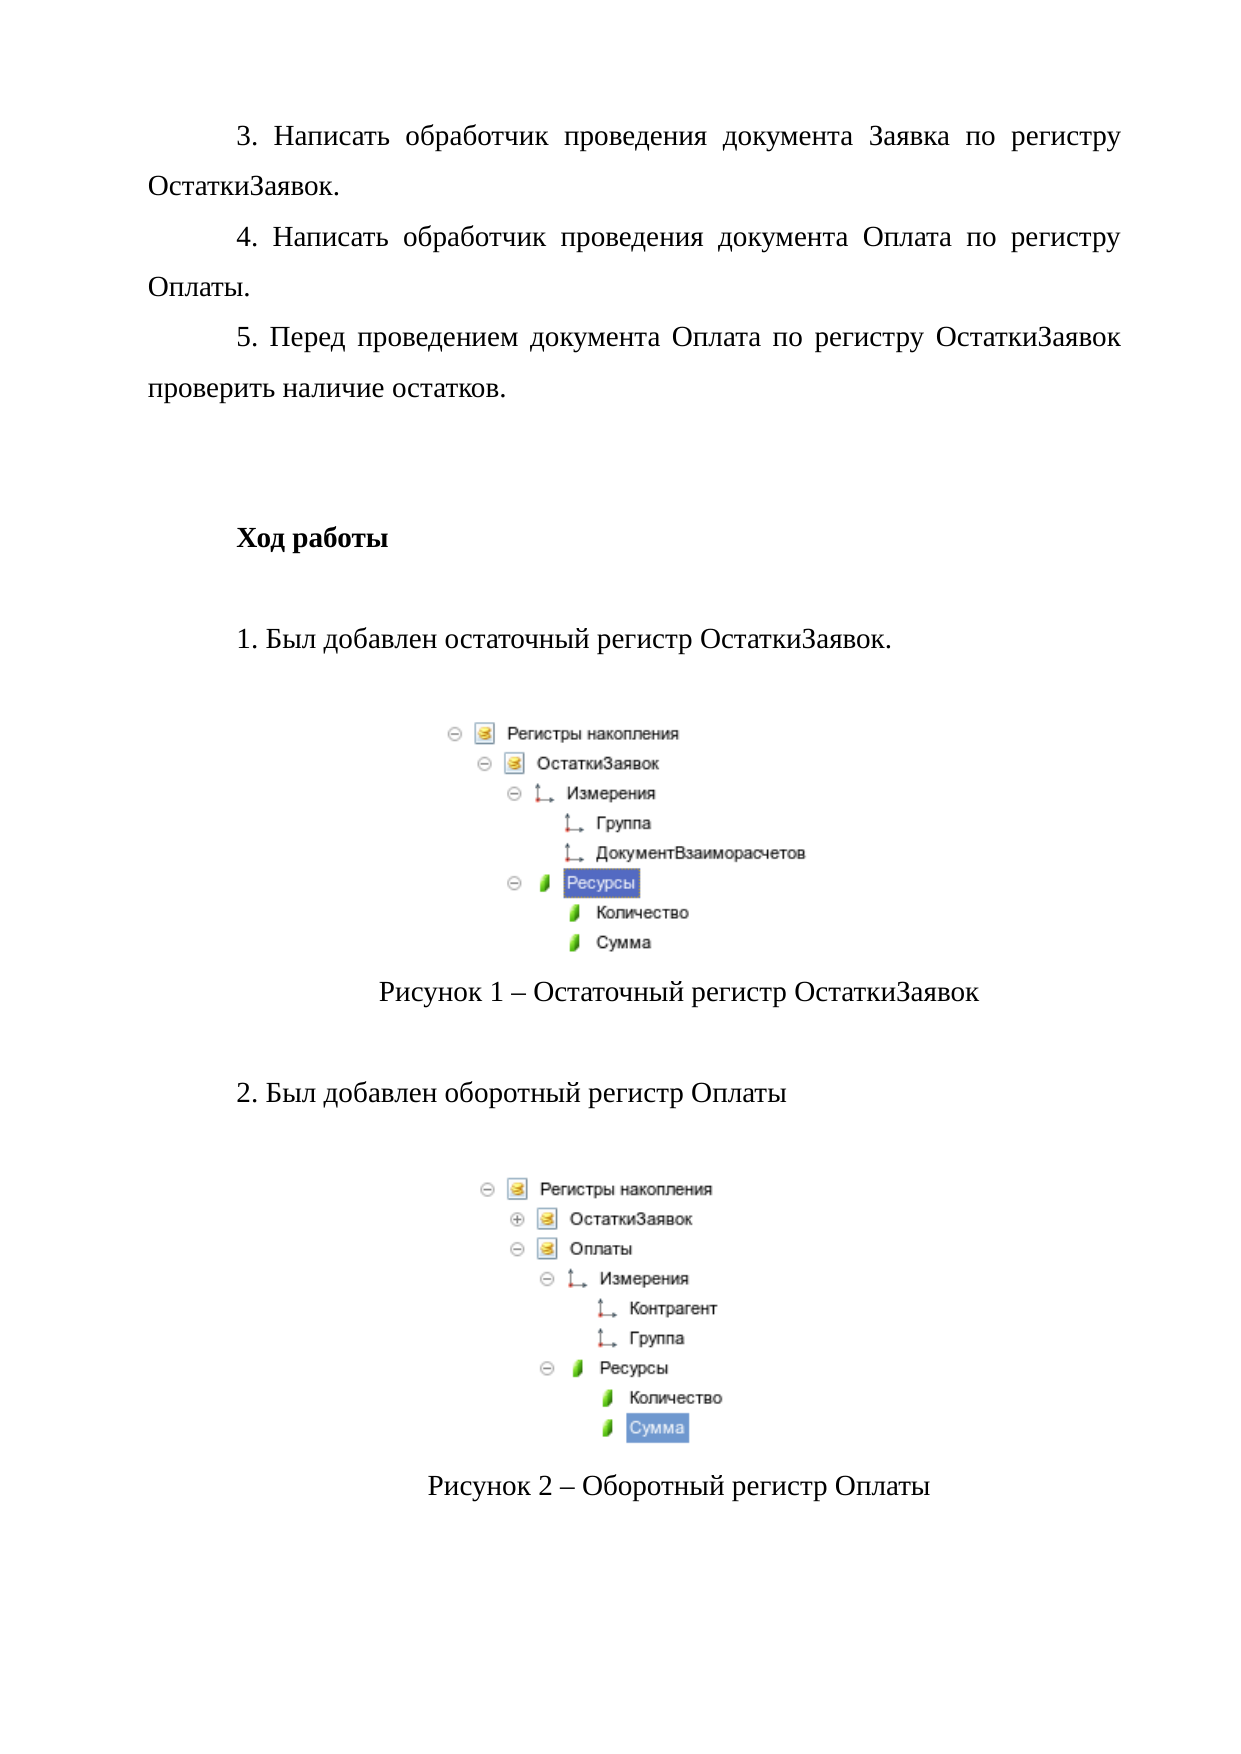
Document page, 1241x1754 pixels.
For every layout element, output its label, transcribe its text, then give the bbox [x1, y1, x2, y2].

text 1. Был добавлен остаточный регистр ОстаткиЗаявок. [148, 621, 1122, 655]
picture [477, 1175, 793, 1451]
text 4. Написать обработчик проведения документа Оплата по регистру Оплаты. [148, 219, 1122, 303]
text Рисунок 1 – Остаточный регистр ОстаткиЗаявок [148, 722, 1122, 1008]
text Ход работы [148, 521, 1122, 554]
text 3. Написать обработчик проведения документа Заявка по регистру ОстаткиЗаявок. [148, 118, 1122, 202]
text Рисунок 2 – Оборотный регистр Оплаты [148, 1176, 1122, 1501]
text 5. Перед проведением документа Оплата по регистру ОстаткиЗаявок проверить наличие остатков. [148, 319, 1122, 403]
text 2. Был добавлен оборотный регистр Оплаты [148, 1075, 1122, 1109]
picture [445, 721, 825, 958]
